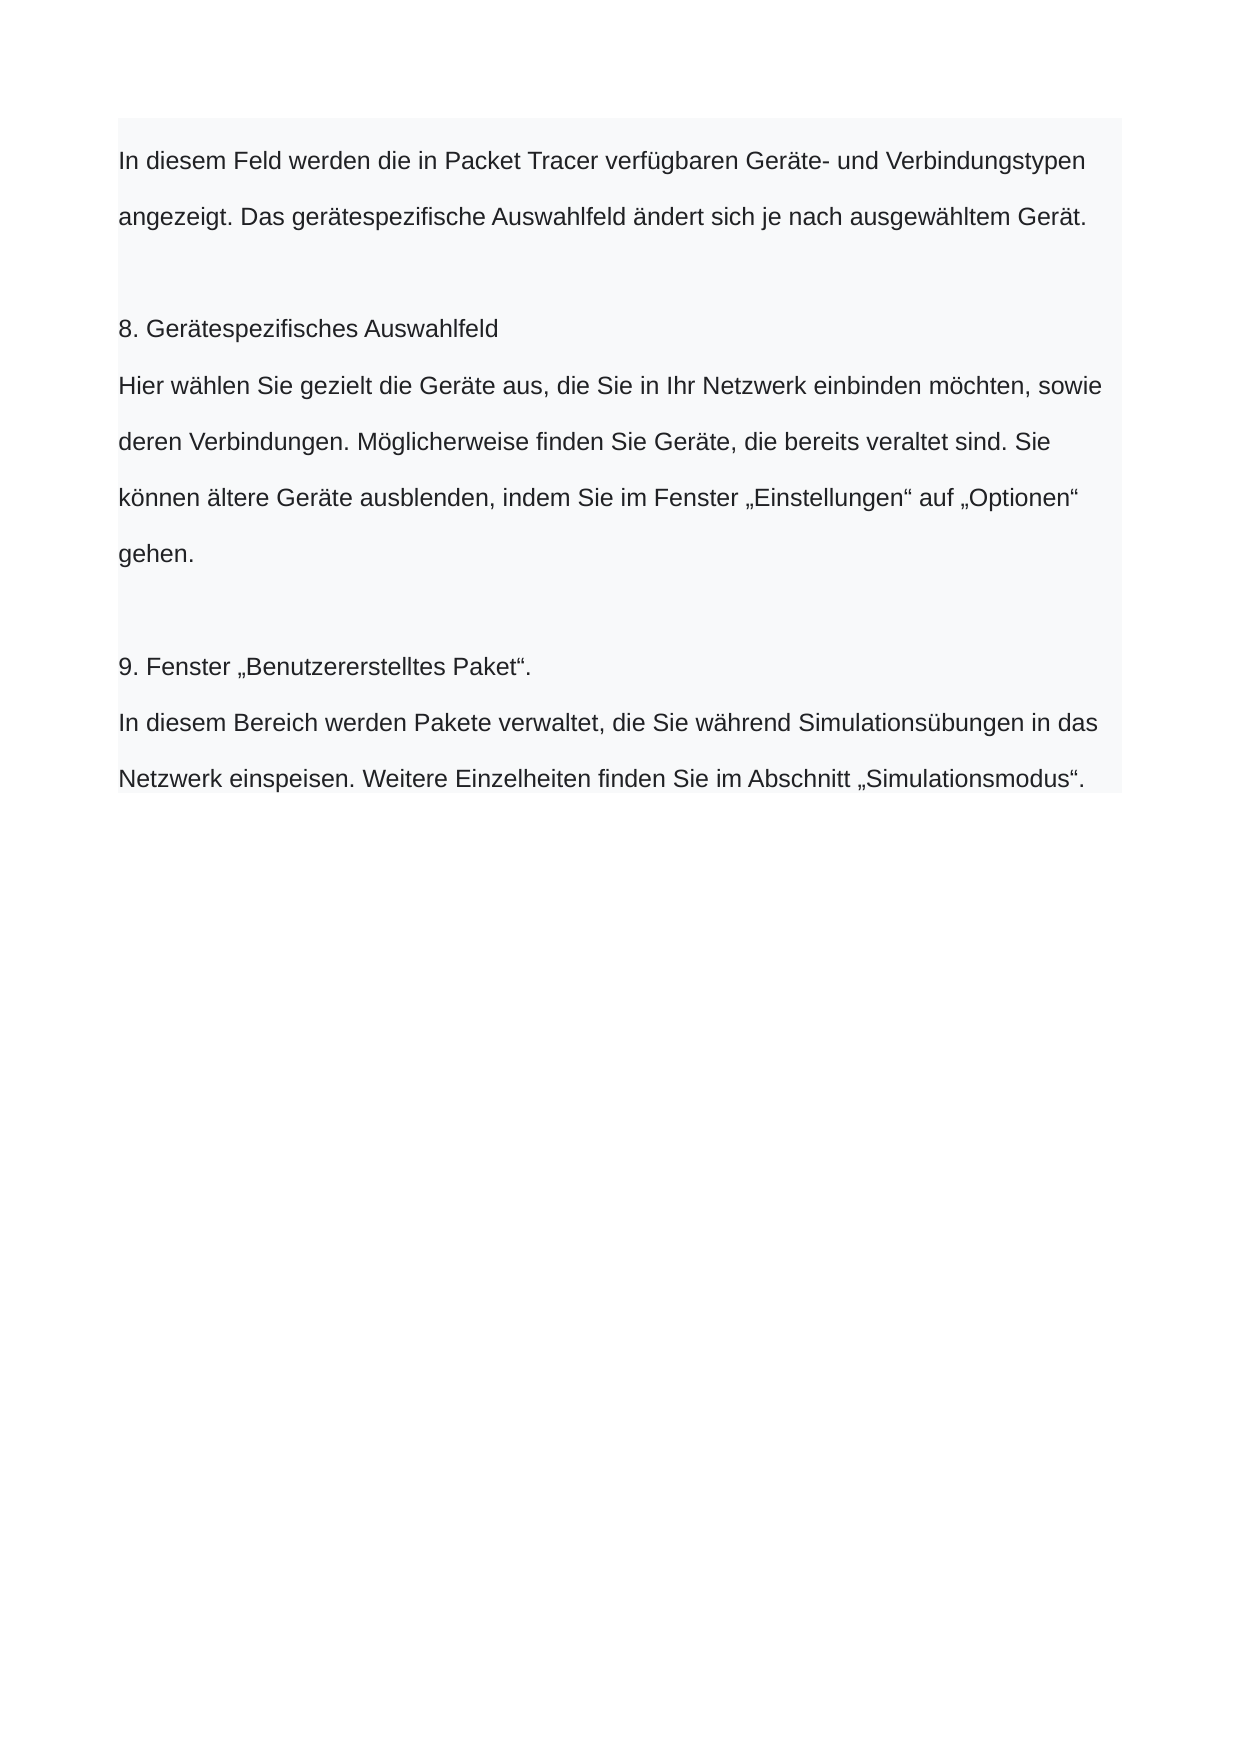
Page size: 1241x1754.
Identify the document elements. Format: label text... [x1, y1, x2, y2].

text Hier wählen Sie gezielt die Geräte aus, die Sie in Ihr Netzwerk einbinden möchten, sowie deren Verbindungen. Möglicherweise finden Sie Geräte, die bereits veraltet sind. Sie können ältere Geräte ausblenden, indem Sie im Fenster „Einstellungen“ auf „Optionen“ gehen. [118, 343, 1122, 568]
text In diesem Feld werden die in Packet Tracer verfügbaren Geräte- und Verbindungstypen angezeigt. Das gerätespezifische Auswahlfeld ändert sich je nach ausgewähltem Gerät. [118, 118, 1122, 231]
text 9. Fenster „Benutzererstelltes Paket“. [118, 624, 1122, 681]
text 8. Gerätespezifisches Auswahlfeld [118, 287, 1122, 343]
text In diesem Bereich werden Pakete verwaltet, die Sie während Simulationsübungen in das Netzwerk einspeisen. Weitere Einzelheiten finden Sie im Abschnitt „Simulationsmodus“. [118, 681, 1122, 793]
